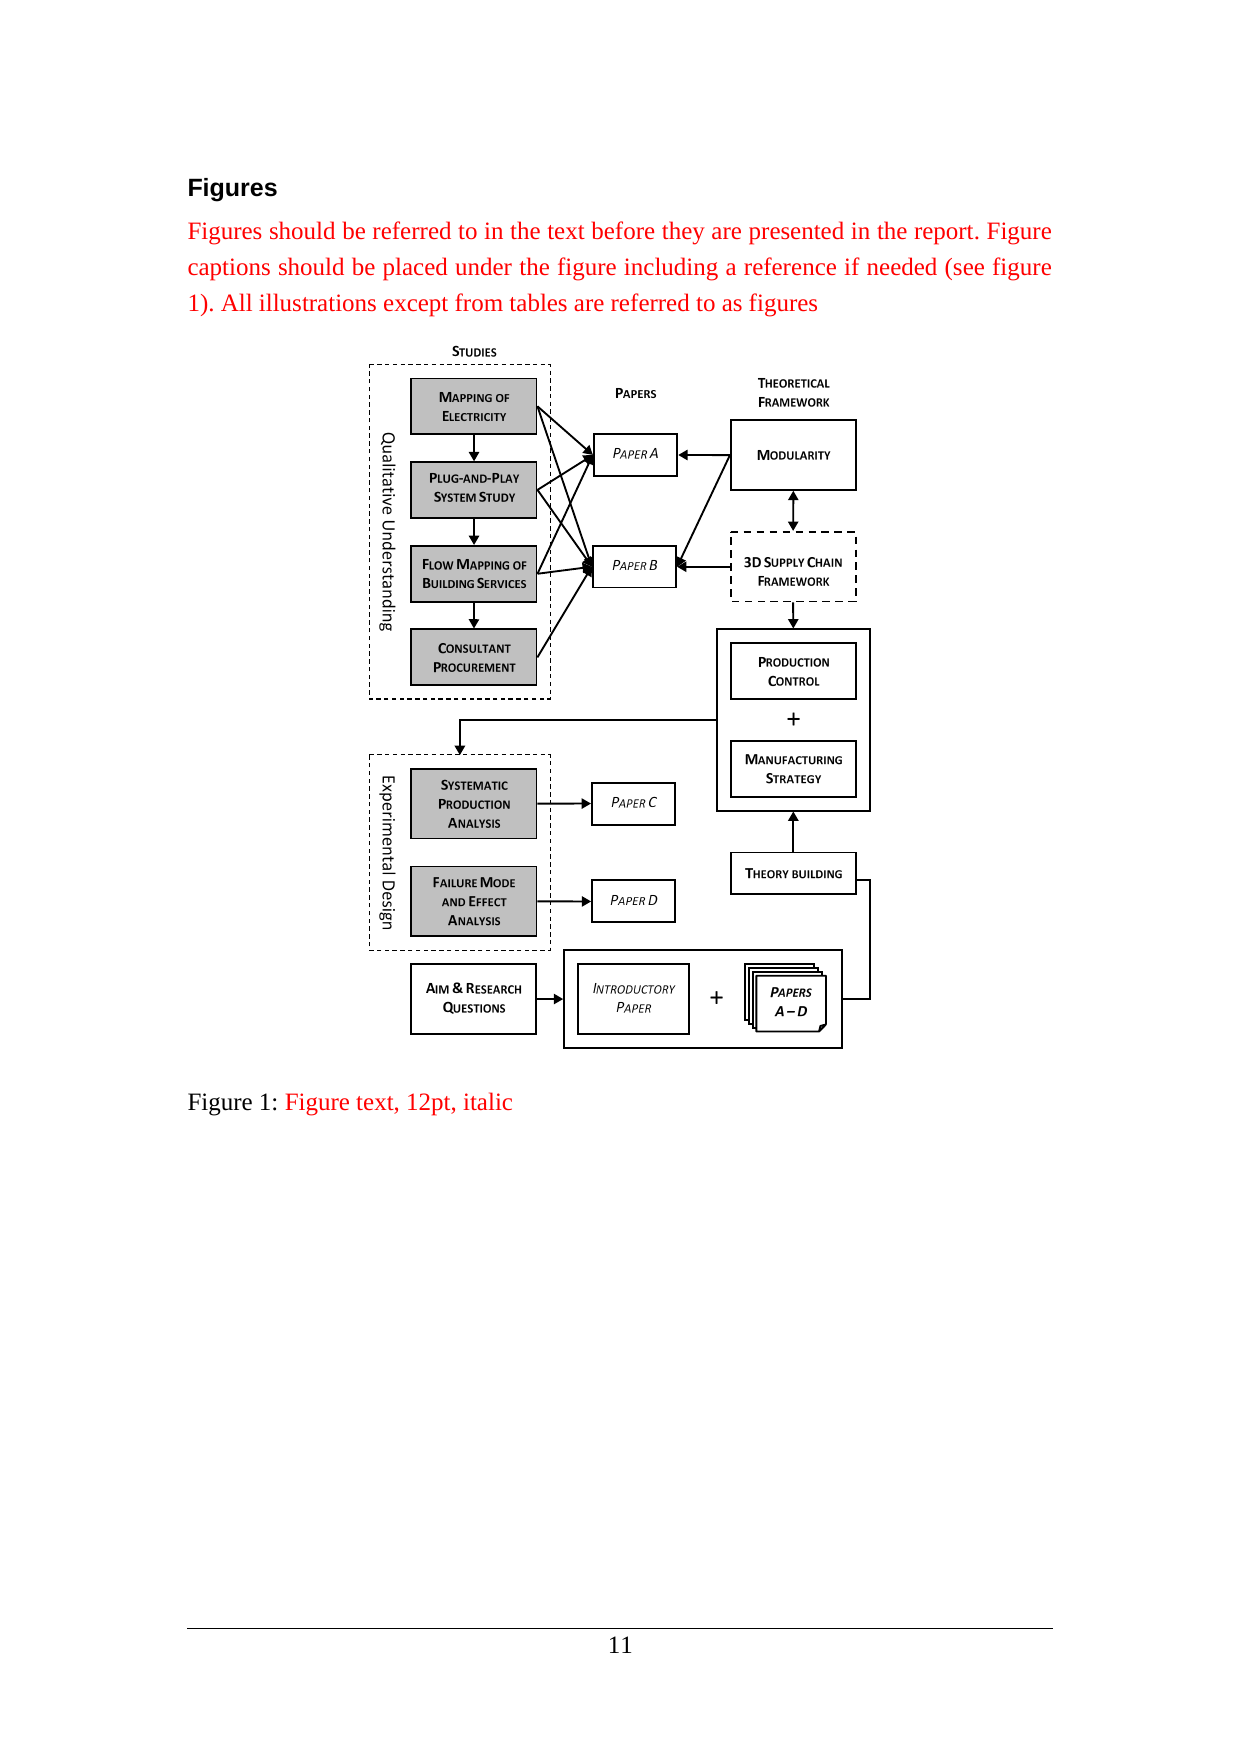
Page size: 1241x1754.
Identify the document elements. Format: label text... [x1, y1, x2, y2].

text Figure 1: Figure text, 12pt, italic [187, 1087, 1053, 1115]
subtitle Figures [187, 173, 1053, 201]
text Figures should be referred to in the text before they are presented in the report. Figure captions should be placed under the figure including a reference if needed (see figure 1). All illustrations except from tables are referred to as figures [187, 216, 1053, 317]
